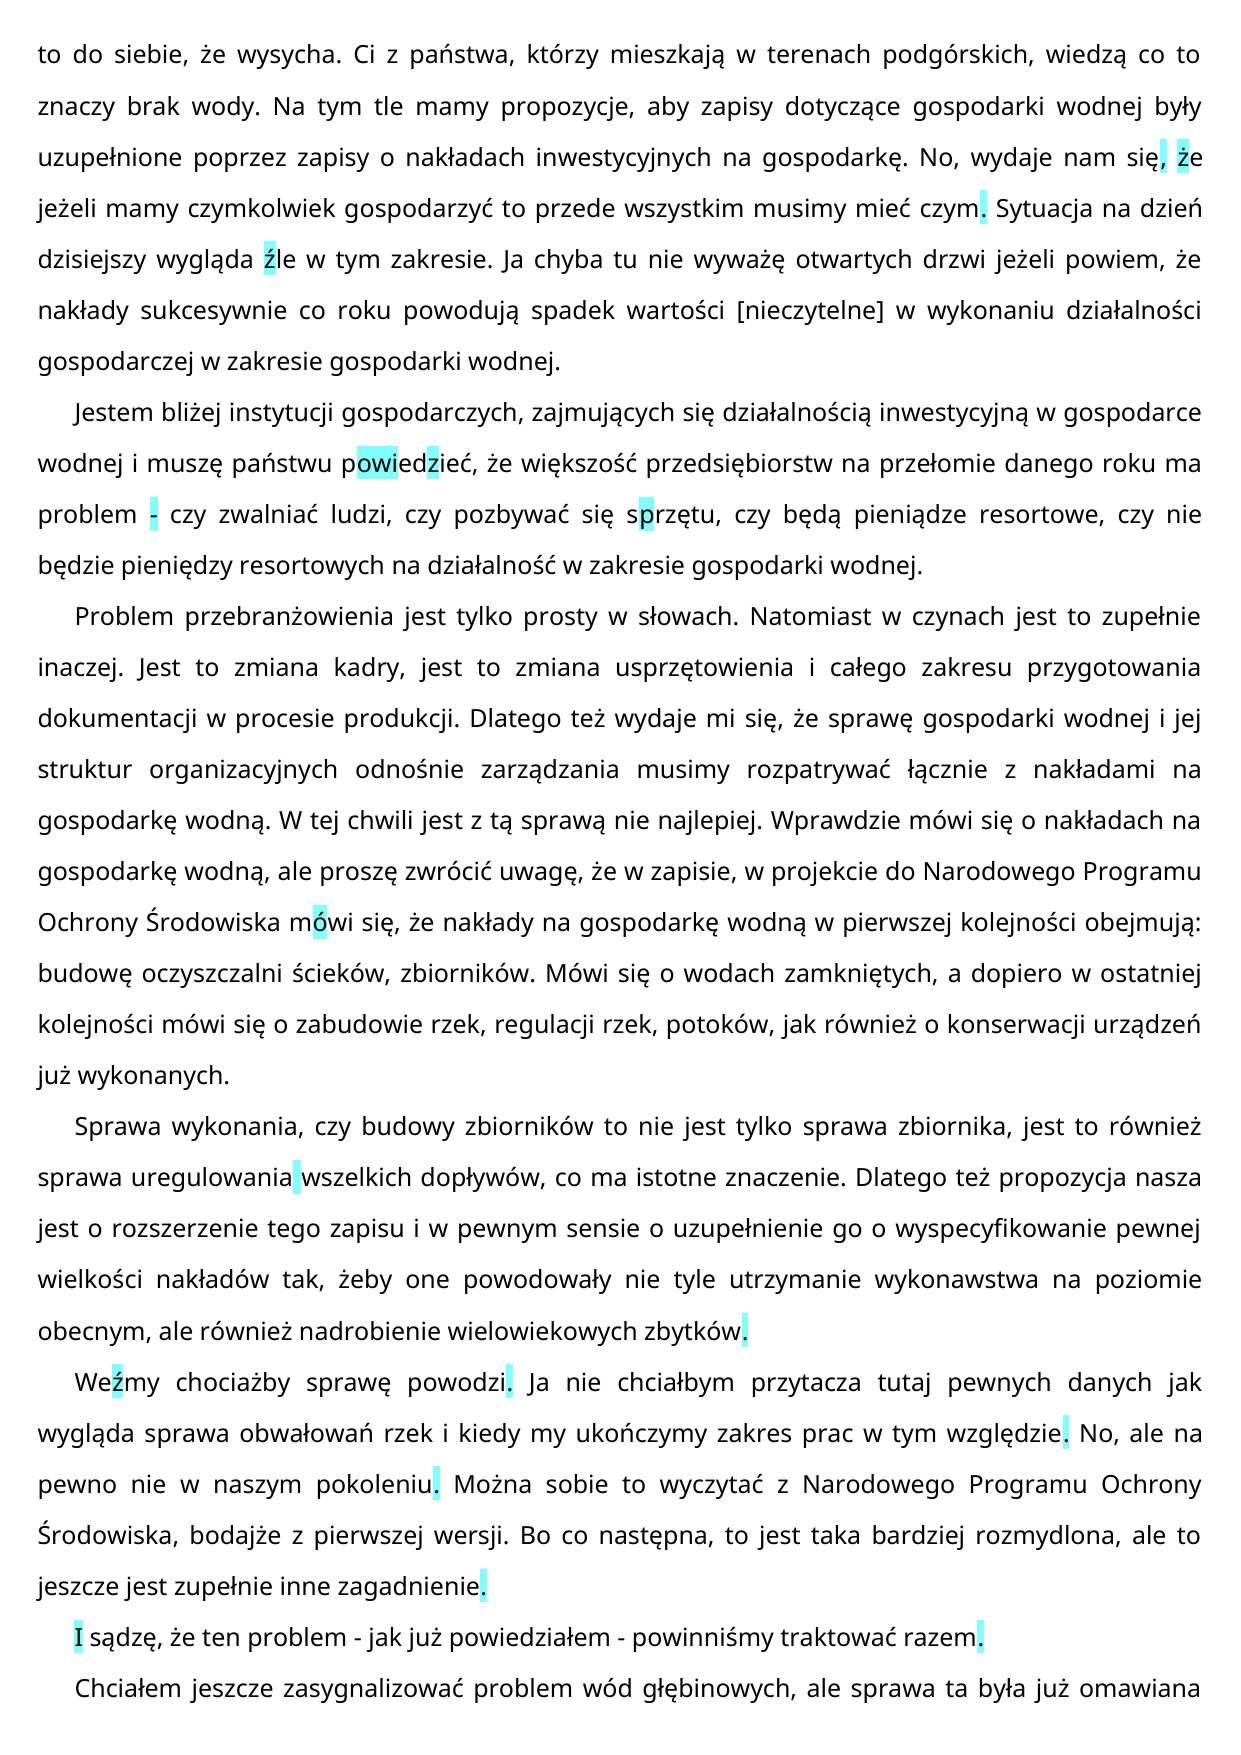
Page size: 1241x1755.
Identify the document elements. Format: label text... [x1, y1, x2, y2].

text Jestem bliżej instytucji gospodarczych, zajmujących się działalnością inwestycyjną w gospodarce wodnej i muszę państwu powiedzieć, że większość przedsiębiorstw na przełomie danego roku ma problem - czy zwalniać ludzi, czy pozbywać się sprzętu, czy będą pieniądze resortowe, czy nie będzie pieniędzy resortowych na działalność w zakresie gospodarki wodnej. [37, 394, 1203, 582]
text Sprawa wykonania, czy budowy zbiorników to nie jest tylko sprawa zbiornika, jest to również sprawa uregulowania wszelkich dopływów, co ma istotne znaczenie. Dlatego też propozycja nasza jest o rozszerzenie tego zapisu i w pewnym sensie o uzupełnienie go o wyspecyfikowanie pewnej wielkości nakładów tak, żeby one powodowały nie tyle utrzymanie wykonawstwa na poziomie obecnym, ale również nadrobienie wielowiekowych zbytków. [37, 1109, 1203, 1347]
text I sądzę, że ten problem - jak już powiedziałem - powinniśmy traktować razem. [37, 1619, 1203, 1653]
text Chciałem jeszcze zasygnalizować problem wód głębinowych, ale sprawa ta była już omawiana [37, 1671, 1203, 1704]
text to do siebie, że wysycha. Ci z państwa, którzy mieszkają w terenach podgórskich, wiedzą co to znaczy brak wody. Na tym tle mamy propozycje, aby zapisy dotyczące gospodarki wodnej były uzupełnione poprzez zapisy o nakładach inwestycyjnych na gospodarkę. No, wydaje nam się, że jeżeli mamy czymkolwiek gospodarzyć to przede wszystkim musimy mieć czym. Sytuacja na dzień dzisiejszy wygląda źle w tym zakresie. Ja chyba tu nie wyważę otwartych drzwi jeżeli powiem, że nakłady sukcesywnie co roku powodują spadek wartości [nieczytelne] w wykonaniu działalności gospodarczej w zakresie gospodarki wodnej. [37, 37, 1203, 377]
text Problem przebranżowienia jest tylko prosty w słowach. Natomiast w czynach jest to zupełnie inaczej. Jest to zmiana kadry, jest to zmiana usprzętowienia i całego zakresu przygotowania dokumentacji w procesie produkcji. Dlatego też wydaje mi się, że sprawę gospodarki wodnej i jej struktur organizacyjnych odnośnie zarządzania musimy rozpatrywać łącznie z nakładami na gospodarkę wodną. W tej chwili jest z tą sprawą nie najlepiej. Wprawdzie mówi się o nakładach na gospodarkę wodną, ale proszę zwrócić uwagę, że w zapisie, w projekcie do Narodowego Programu Ochrony Środowiska mówi się, że nakłady na gospodarkę wodną w pierwszej kolejności obejmują: budowę oczyszczalni ścieków, zbiorników. Mówi się o wodach zamkniętych, a dopiero w ostatniej kolejności mówi się o zabudowie rzek, regulacji rzek, potoków, jak również o konserwacji urządzeń już wykonanych. [37, 599, 1203, 1092]
text Weźmy chociażby sprawę powodzi. Ja nie chciałbym przytacza tutaj pewnych danych jak wygląda sprawa obwałowań rzek i kiedy my ukończymy zakres prac w tym względzie. No, ale na pewno nie w naszym pokoleniu. Można sobie to wyczytać z Narodowego Programu Ochrony Środowiska, bodajże z pierwszej wersji. Bo co następna, to jest taka bardziej rozmydlona, ale to jeszcze jest zupełnie inne zagadnienie. [37, 1364, 1203, 1602]
